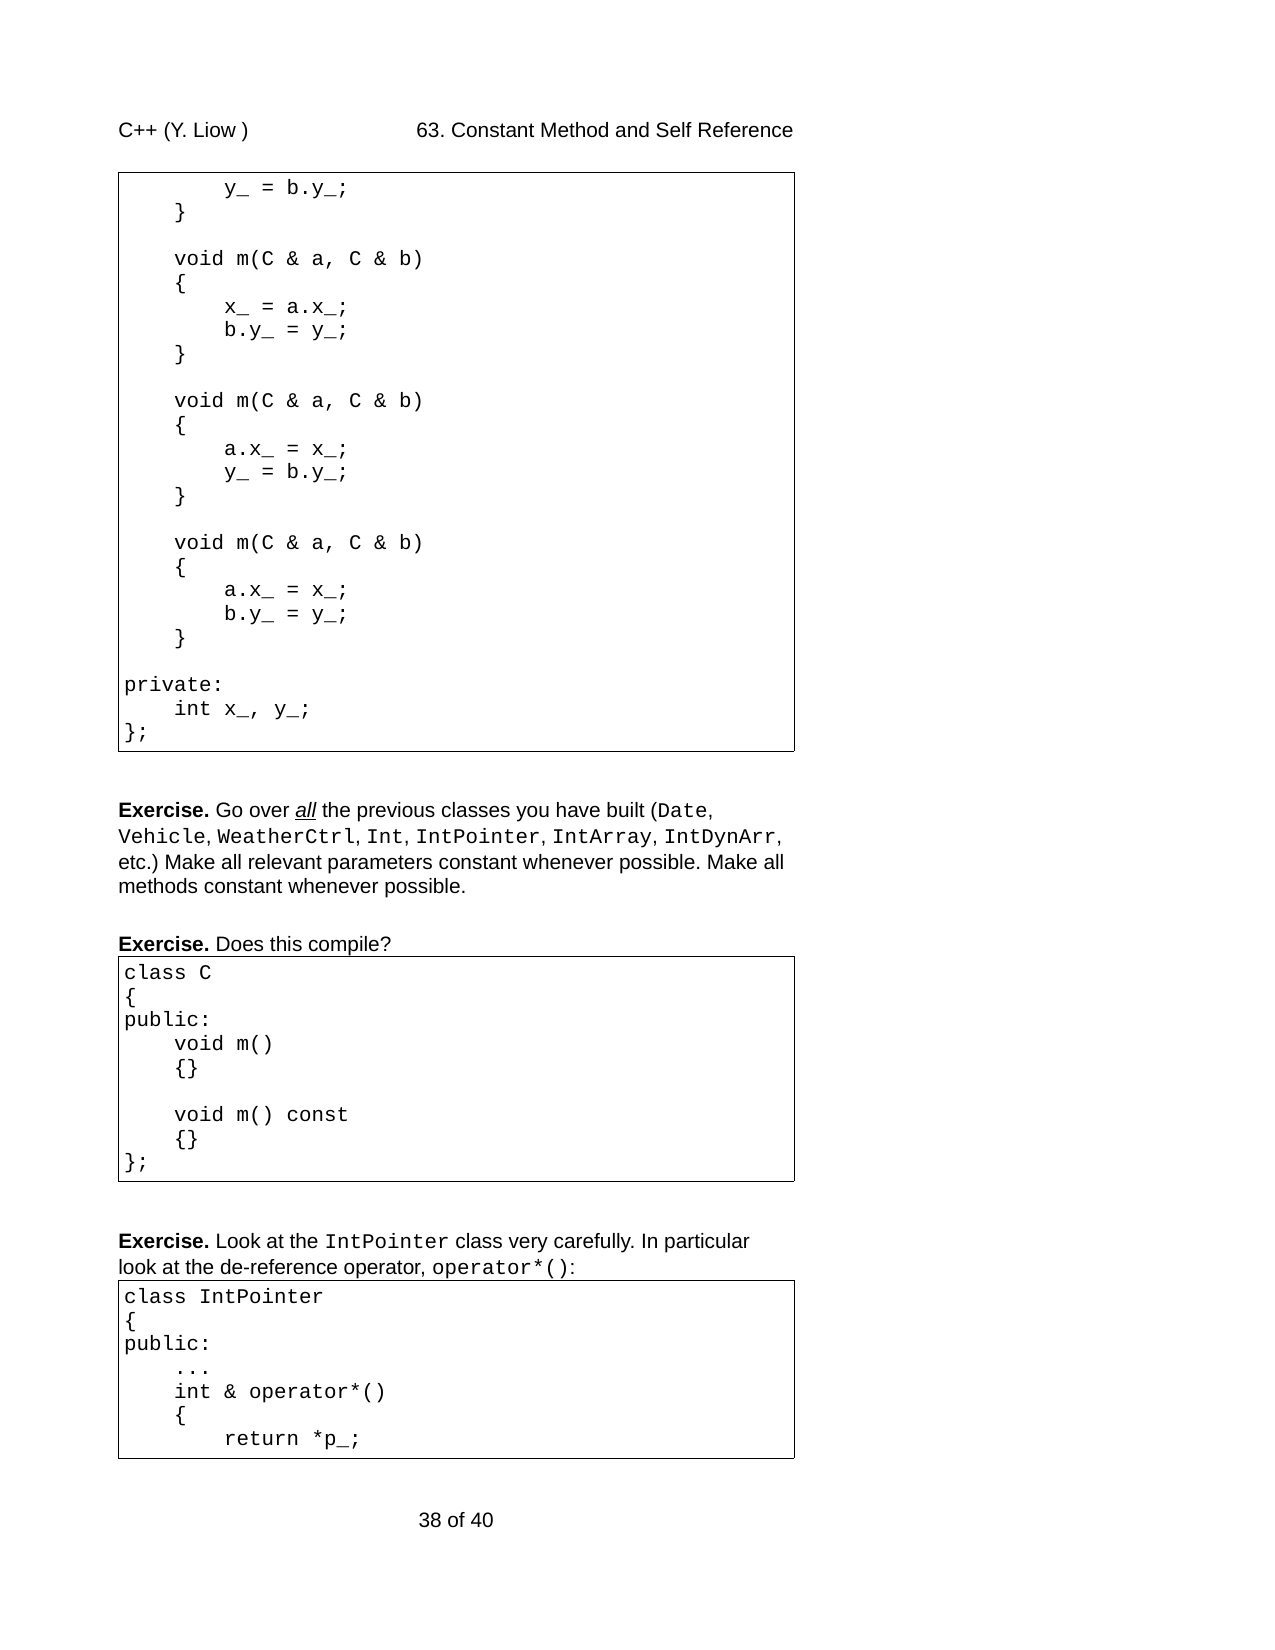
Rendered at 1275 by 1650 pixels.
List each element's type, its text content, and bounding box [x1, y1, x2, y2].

text Exercise. Look at the IntPointer class very carefully. In particular look at the de-reference operator, operator*(): [118, 1229, 794, 1280]
table_header class IntPointer { public: ... int & operator*() { return *p_; [119, 1281, 794, 1457]
table_header class C { public: void m() {} void m() const {} }; [119, 957, 794, 1181]
table_header y_ = b.y_; } void m(C & a, C & b) { x_ = a.x_; b.y_ = y_; } void m(C & a, C & b) { a.x_ = x_; y_ = b.y_; } void m(C & a, C & b) { a.x_ = x_; b.y_ = y_; } private: int x_, y_; }; [119, 173, 794, 751]
text Exercise. Go over all the previous classes you have built (Date, Vehicle, WeatherCtrl, Int, IntPointer, IntArray, IntDynArr, etc.) Make all relevant parameters constant whenever possible. Make all methods constant whenever possible. [118, 798, 794, 898]
text Exercise. Does this compile? [118, 932, 794, 956]
